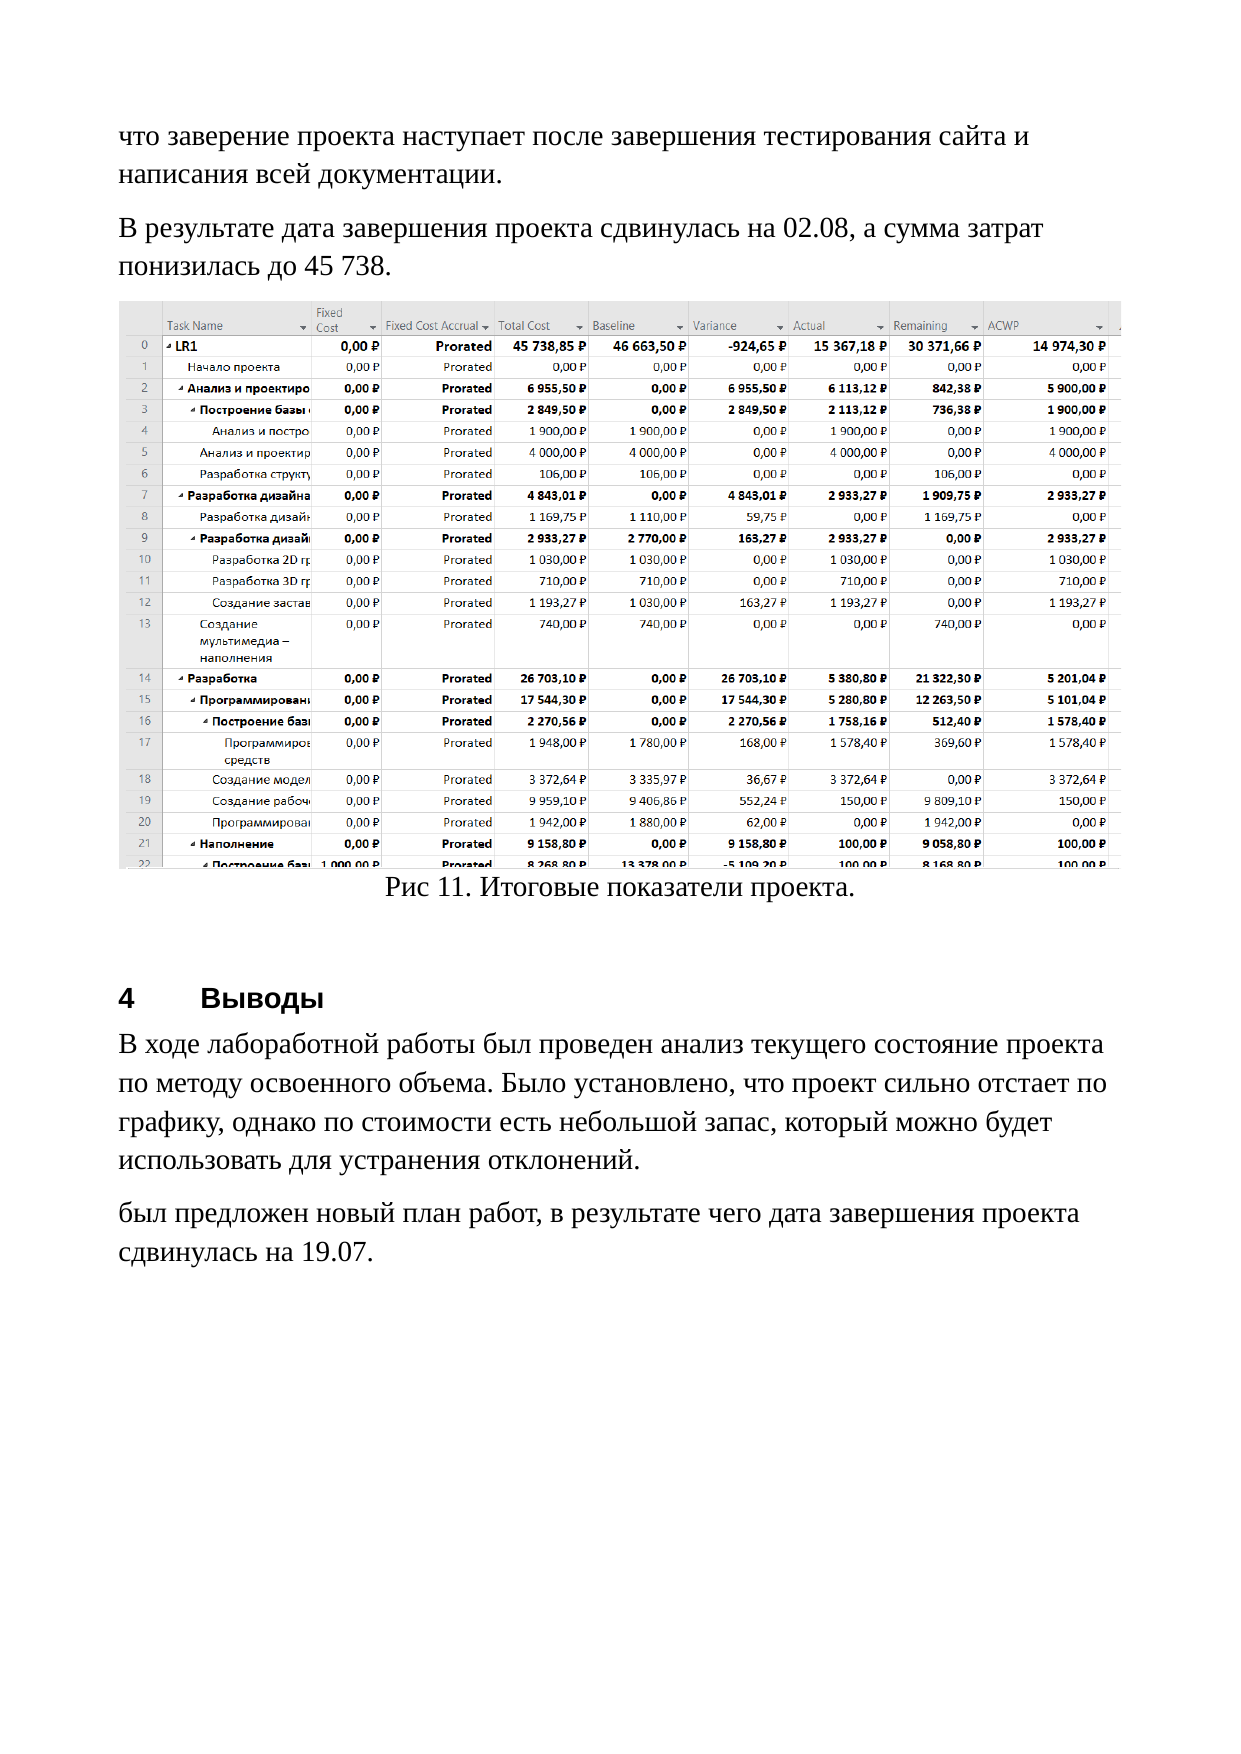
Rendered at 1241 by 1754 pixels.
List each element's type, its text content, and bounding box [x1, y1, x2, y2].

table_header Рис 11. Итоговые показатели проекта. [118, 301, 1122, 902]
text В результате дата завершения проекта сдвинулась на 02.08, а сумма затрат понизилась до 45 738. [118, 210, 1122, 282]
subtitle Выводы [118, 981, 1122, 1014]
text что заверение проекта наступает после завершения тестирования сайта и написания всей документации. [118, 118, 1122, 190]
text был предложен новый план работ, в результате чего дата завершения проекта сдвинулась на 19.07. [118, 1195, 1122, 1267]
text В ходе лабоработной работы был проведен анализ текущего состояние проекта по методу освоенного объема. Было установлено, что проект сильно отстает по графику, однако по стоимости есть небольшой запас, который можно будет использовать для устранения отклонений. [118, 1027, 1122, 1176]
